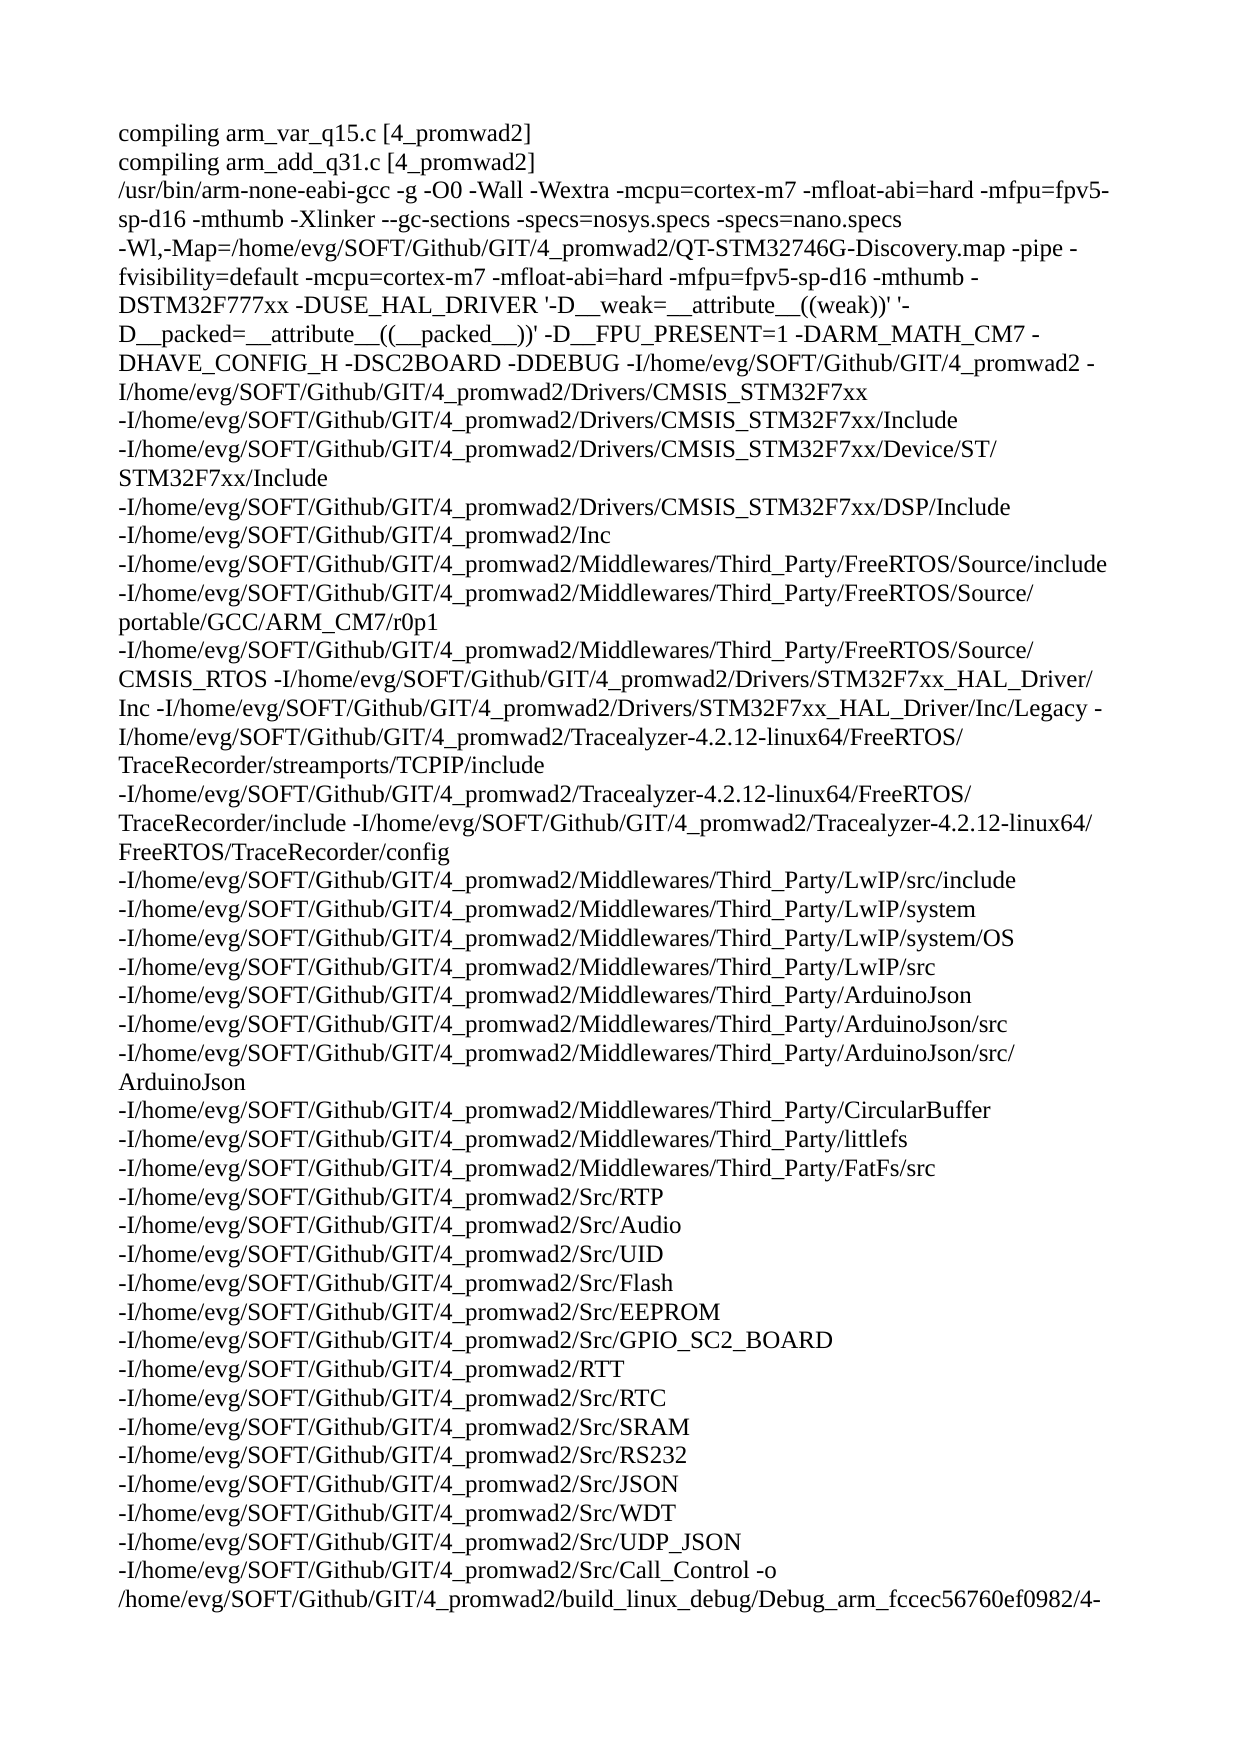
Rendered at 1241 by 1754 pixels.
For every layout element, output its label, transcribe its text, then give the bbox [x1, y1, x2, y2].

text compiling arm_var_q15.c [4_promwad2] [118, 118, 1122, 147]
text /usr/bin/arm-none-eabi-gcc -g -O0 -Wall -Wextra -mcpu=cortex-m7 -mfloat-abi=hard -mfpu=fpv5-sp-d16 -mthumb -Xlinker --gc-sections -specs=nosys.specs -specs=nano.specs -Wl,-Map=/home/evg/SOFT/Github/GIT/4_promwad2/QT-STM32746G-Discovery.map -pipe -fvisibility=default -mcpu=cortex-m7 -mfloat-abi=hard -mfpu=fpv5-sp-d16 -mthumb -DSTM32F777xx -DUSE_HAL_DRIVER '-D__weak=__attribute__((weak))' '-D__packed=__attribute__((__packed__))' -D__FPU_PRESENT=1 -DARM_MATH_CM7 -DHAVE_CONFIG_H -DSC2BOARD -DDEBUG -I/home/evg/SOFT/Github/GIT/4_promwad2 -I/home/evg/SOFT/Github/GIT/4_promwad2/Drivers/CMSIS_STM32F7xx -I/home/evg/SOFT/Github/GIT/4_promwad2/Drivers/CMSIS_STM32F7xx/Include -I/home/evg/SOFT/Github/GIT/4_promwad2/Drivers/CMSIS_STM32F7xx/Device/ST/STM32F7xx/Include -I/home/evg/SOFT/Github/GIT/4_promwad2/Drivers/CMSIS_STM32F7xx/DSP/Include -I/home/evg/SOFT/Github/GIT/4_promwad2/Inc -I/home/evg/SOFT/Github/GIT/4_promwad2/Middlewares/Third_Party/FreeRTOS/Source/include -I/home/evg/SOFT/Github/GIT/4_promwad2/Middlewares/Third_Party/FreeRTOS/Source/portable/GCC/ARM_CM7/r0p1 -I/home/evg/SOFT/Github/GIT/4_promwad2/Middlewares/Third_Party/FreeRTOS/Source/CMSIS_RTOS -I/home/evg/SOFT/Github/GIT/4_promwad2/Drivers/STM32F7xx_HAL_Driver/Inc -I/home/evg/SOFT/Github/GIT/4_promwad2/Drivers/STM32F7xx_HAL_Driver/Inc/Legacy -I/home/evg/SOFT/Github/GIT/4_promwad2/Tracealyzer-4.2.12-linux64/FreeRTOS/TraceRecorder/streamports/TCPIP/include -I/home/evg/SOFT/Github/GIT/4_promwad2/Tracealyzer-4.2.12-linux64/FreeRTOS/TraceRecorder/include -I/home/evg/SOFT/Github/GIT/4_promwad2/Tracealyzer-4.2.12-linux64/FreeRTOS/TraceRecorder/config -I/home/evg/SOFT/Github/GIT/4_promwad2/Middlewares/Third_Party/LwIP/src/include -I/home/evg/SOFT/Github/GIT/4_promwad2/Middlewares/Third_Party/LwIP/system -I/home/evg/SOFT/Github/GIT/4_promwad2/Middlewares/Third_Party/LwIP/system/OS -I/home/evg/SOFT/Github/GIT/4_promwad2/Middlewares/Third_Party/LwIP/src -I/home/evg/SOFT/Github/GIT/4_promwad2/Middlewares/Third_Party/ArduinoJson -I/home/evg/SOFT/Github/GIT/4_promwad2/Middlewares/Third_Party/ArduinoJson/src -I/home/evg/SOFT/Github/GIT/4_promwad2/Middlewares/Third_Party/ArduinoJson/src/ArduinoJson -I/home/evg/SOFT/Github/GIT/4_promwad2/Middlewares/Third_Party/CircularBuffer -I/home/evg/SOFT/Github/GIT/4_promwad2/Middlewares/Third_Party/littlefs -I/home/evg/SOFT/Github/GIT/4_promwad2/Middlewares/Third_Party/FatFs/src -I/home/evg/SOFT/Github/GIT/4_promwad2/Src/RTP -I/home/evg/SOFT/Github/GIT/4_promwad2/Src/Audio -I/home/evg/SOFT/Github/GIT/4_promwad2/Src/UID -I/home/evg/SOFT/Github/GIT/4_promwad2/Src/Flash -I/home/evg/SOFT/Github/GIT/4_promwad2/Src/EEPROM -I/home/evg/SOFT/Github/GIT/4_promwad2/Src/GPIO_SC2_BOARD -I/home/evg/SOFT/Github/GIT/4_promwad2/RTT -I/home/evg/SOFT/Github/GIT/4_promwad2/Src/RTC -I/home/evg/SOFT/Github/GIT/4_promwad2/Src/SRAM -I/home/evg/SOFT/Github/GIT/4_promwad2/Src/RS232 -I/home/evg/SOFT/Github/GIT/4_promwad2/Src/JSON -I/home/evg/SOFT/Github/GIT/4_promwad2/Src/WDT -I/home/evg/SOFT/Github/GIT/4_promwad2/Src/UDP_JSON -I/home/evg/SOFT/Github/GIT/4_promwad2/Src/Call_Control -o /home/evg/SOFT/Github/GIT/4_promwad2/build_linux_debug/Debug_arm_fccec56760ef0982/4- [118, 176, 1122, 1613]
text compiling arm_add_q31.c [4_promwad2] [118, 147, 1122, 176]
